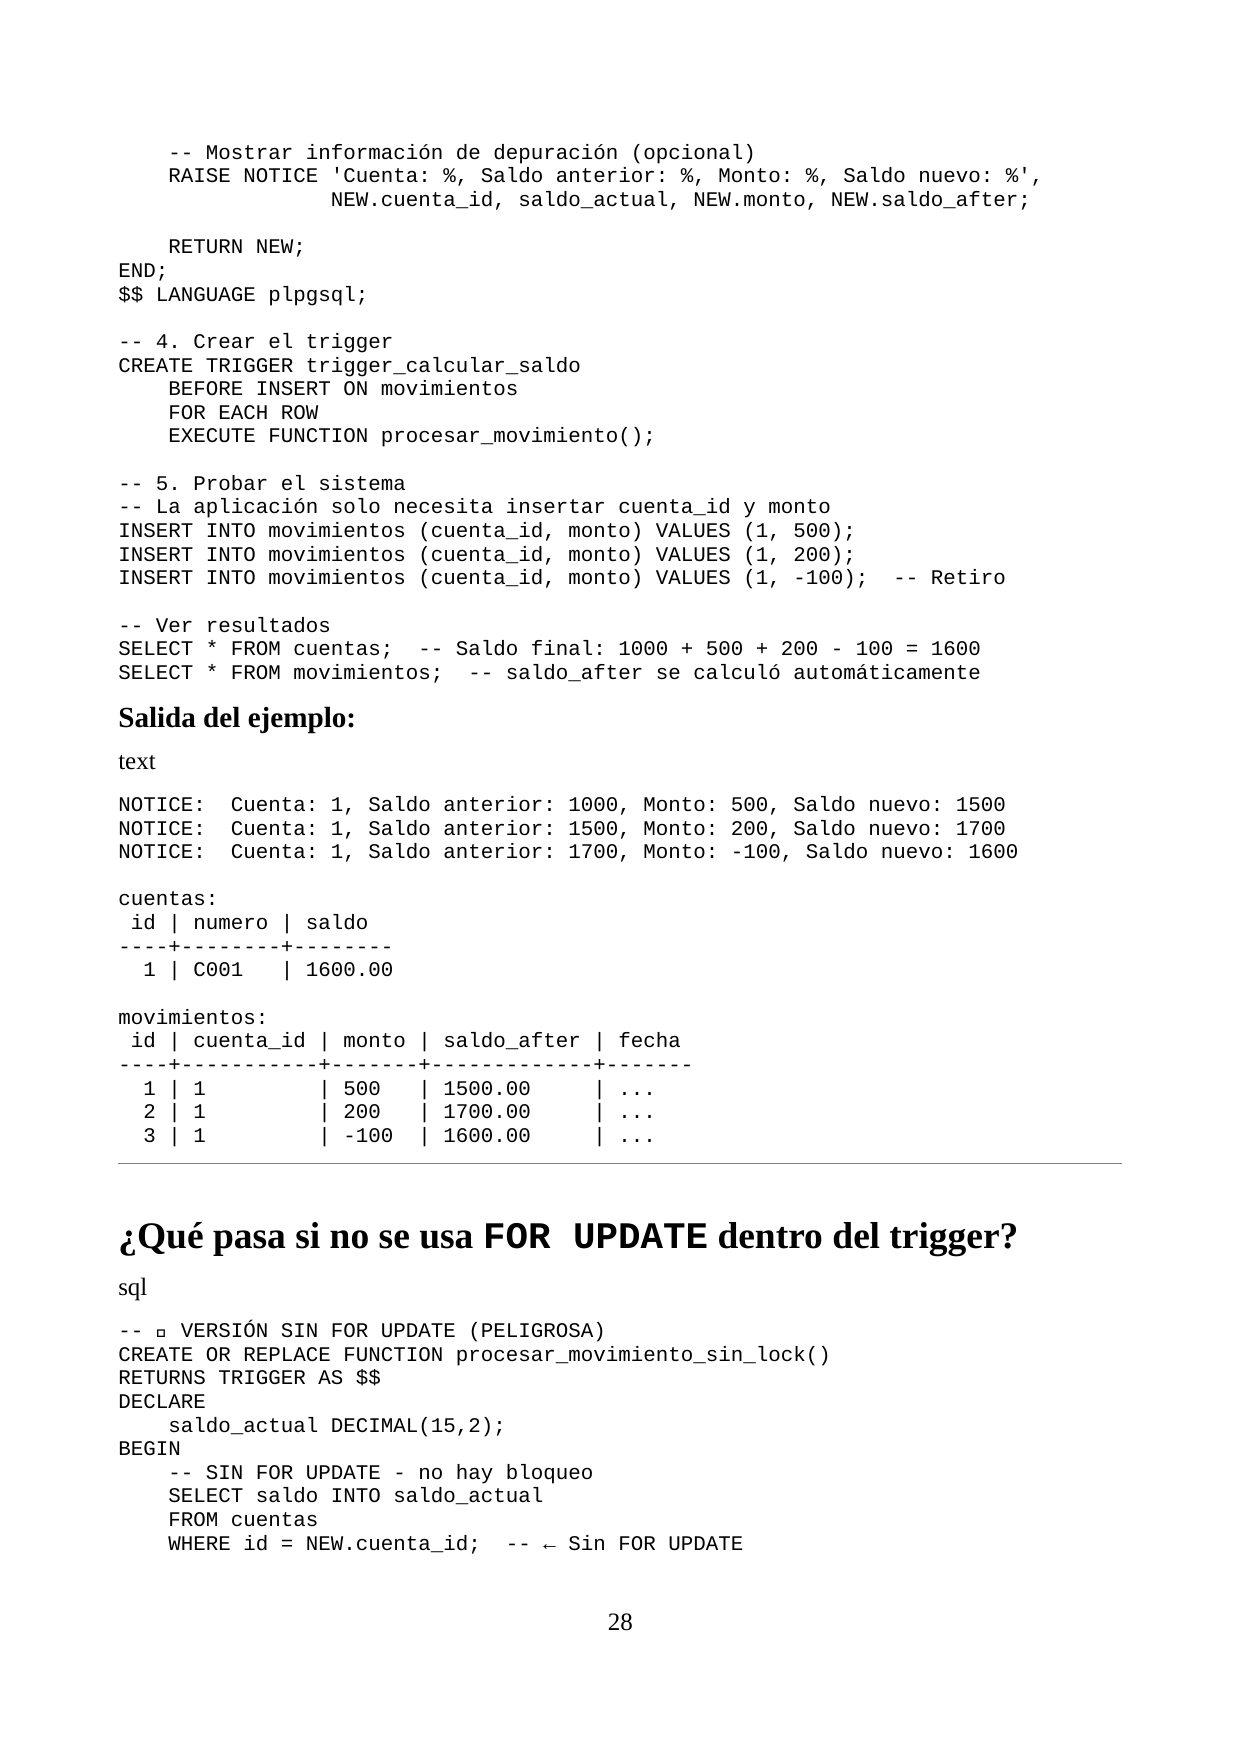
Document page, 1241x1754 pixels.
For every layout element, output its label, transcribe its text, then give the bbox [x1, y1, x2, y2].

text 1 | 1 | 500 | 1500.00 | ... [118, 1078, 1122, 1101]
text movimientos: [118, 1007, 1122, 1030]
text -- 5. Probar el sistema [118, 473, 1122, 496]
text SELECT saldo INTO saldo_actual [118, 1486, 1122, 1509]
text WHERE id = NEW.cuenta_id; -- ← Sin FOR UPDATE [118, 1533, 1122, 1556]
subtitle Salida del ejemplo: [118, 700, 1122, 734]
subtitle ¿Qué pasa si no se usa FOR UPDATE dentro del trigger? [118, 1214, 1122, 1260]
text SELECT * FROM cuentas; -- Saldo final: 1000 + 500 + 200 - 100 = 1600 [118, 638, 1122, 662]
text id | numero | saldo [118, 912, 1122, 936]
text NOTICE: Cuenta: 1, Saldo anterior: 1000, Monto: 500, Saldo nuevo: 1500 [118, 794, 1122, 817]
text text [118, 746, 1122, 775]
text EXECUTE FUNCTION procesar_movimiento(); [118, 426, 1122, 449]
text cuentas: [118, 888, 1122, 912]
text 2 | 1 | 200 | 1700.00 | ... [118, 1101, 1122, 1125]
text ----+-----------+-------+-------------+------- [118, 1054, 1122, 1078]
text INSERT INTO movimientos (cuenta_id, monto) VALUES (1, 200); [118, 544, 1122, 567]
text FROM cuentas [118, 1509, 1122, 1533]
text -- La aplicación solo necesita insertar cuenta_id y monto [118, 496, 1122, 520]
text id | cuenta_id | monto | saldo_after | fecha [118, 1030, 1122, 1054]
text -- Mostrar información de depuración (opcional) [118, 142, 1122, 165]
text -- Ver resultados [118, 615, 1122, 638]
text 1 | C001 | 1600.00 [118, 959, 1122, 983]
text NOTICE: Cuenta: 1, Saldo anterior: 1500, Monto: 200, Saldo nuevo: 1700 [118, 817, 1122, 841]
text 3 | 1 | -100 | 1600.00 | ... [118, 1125, 1122, 1148]
text saldo_actual DECIMAL(15,2); [118, 1414, 1122, 1438]
text BEGIN [118, 1438, 1122, 1462]
text -- SIN FOR UPDATE - no hay bloqueo [118, 1462, 1122, 1486]
text FOR EACH ROW [118, 402, 1122, 426]
text ----+--------+-------- [118, 936, 1122, 959]
text RETURNS TRIGGER AS $$ [118, 1367, 1122, 1391]
text -- 4. Crear el trigger [118, 331, 1122, 354]
text INSERT INTO movimientos (cuenta_id, monto) VALUES (1, 500); [118, 520, 1122, 544]
text CREATE TRIGGER trigger_calcular_saldo [118, 354, 1122, 378]
text NOTICE: Cuenta: 1, Saldo anterior: 1700, Monto: -100, Saldo nuevo: 1600 [118, 841, 1122, 865]
text INSERT INTO movimientos (cuenta_id, monto) VALUES (1, -100); -- Retiro [118, 567, 1122, 591]
text END; [118, 260, 1122, 284]
text RAISE NOTICE 'Cuenta: %, Saldo anterior: %, Monto: %, Saldo nuevo: %', [118, 165, 1122, 189]
text sql [118, 1272, 1122, 1301]
text $$ LANGUAGE plpgsql; [118, 284, 1122, 307]
text NEW.cuenta_id, saldo_actual, NEW.monto, NEW.saldo_after; [118, 189, 1122, 213]
text RETURN NEW; [118, 236, 1122, 260]
text BEFORE INSERT ON movimientos [118, 378, 1122, 402]
text SELECT * FROM movimientos; -- saldo_after se calculó automáticamente [118, 662, 1122, 686]
text DECLARE [118, 1391, 1122, 1414]
text -- ❌ VERSIÓN SIN FOR UPDATE (PELIGROSA) [118, 1320, 1122, 1344]
text CREATE OR REPLACE FUNCTION procesar_movimiento_sin_lock() [118, 1344, 1122, 1367]
